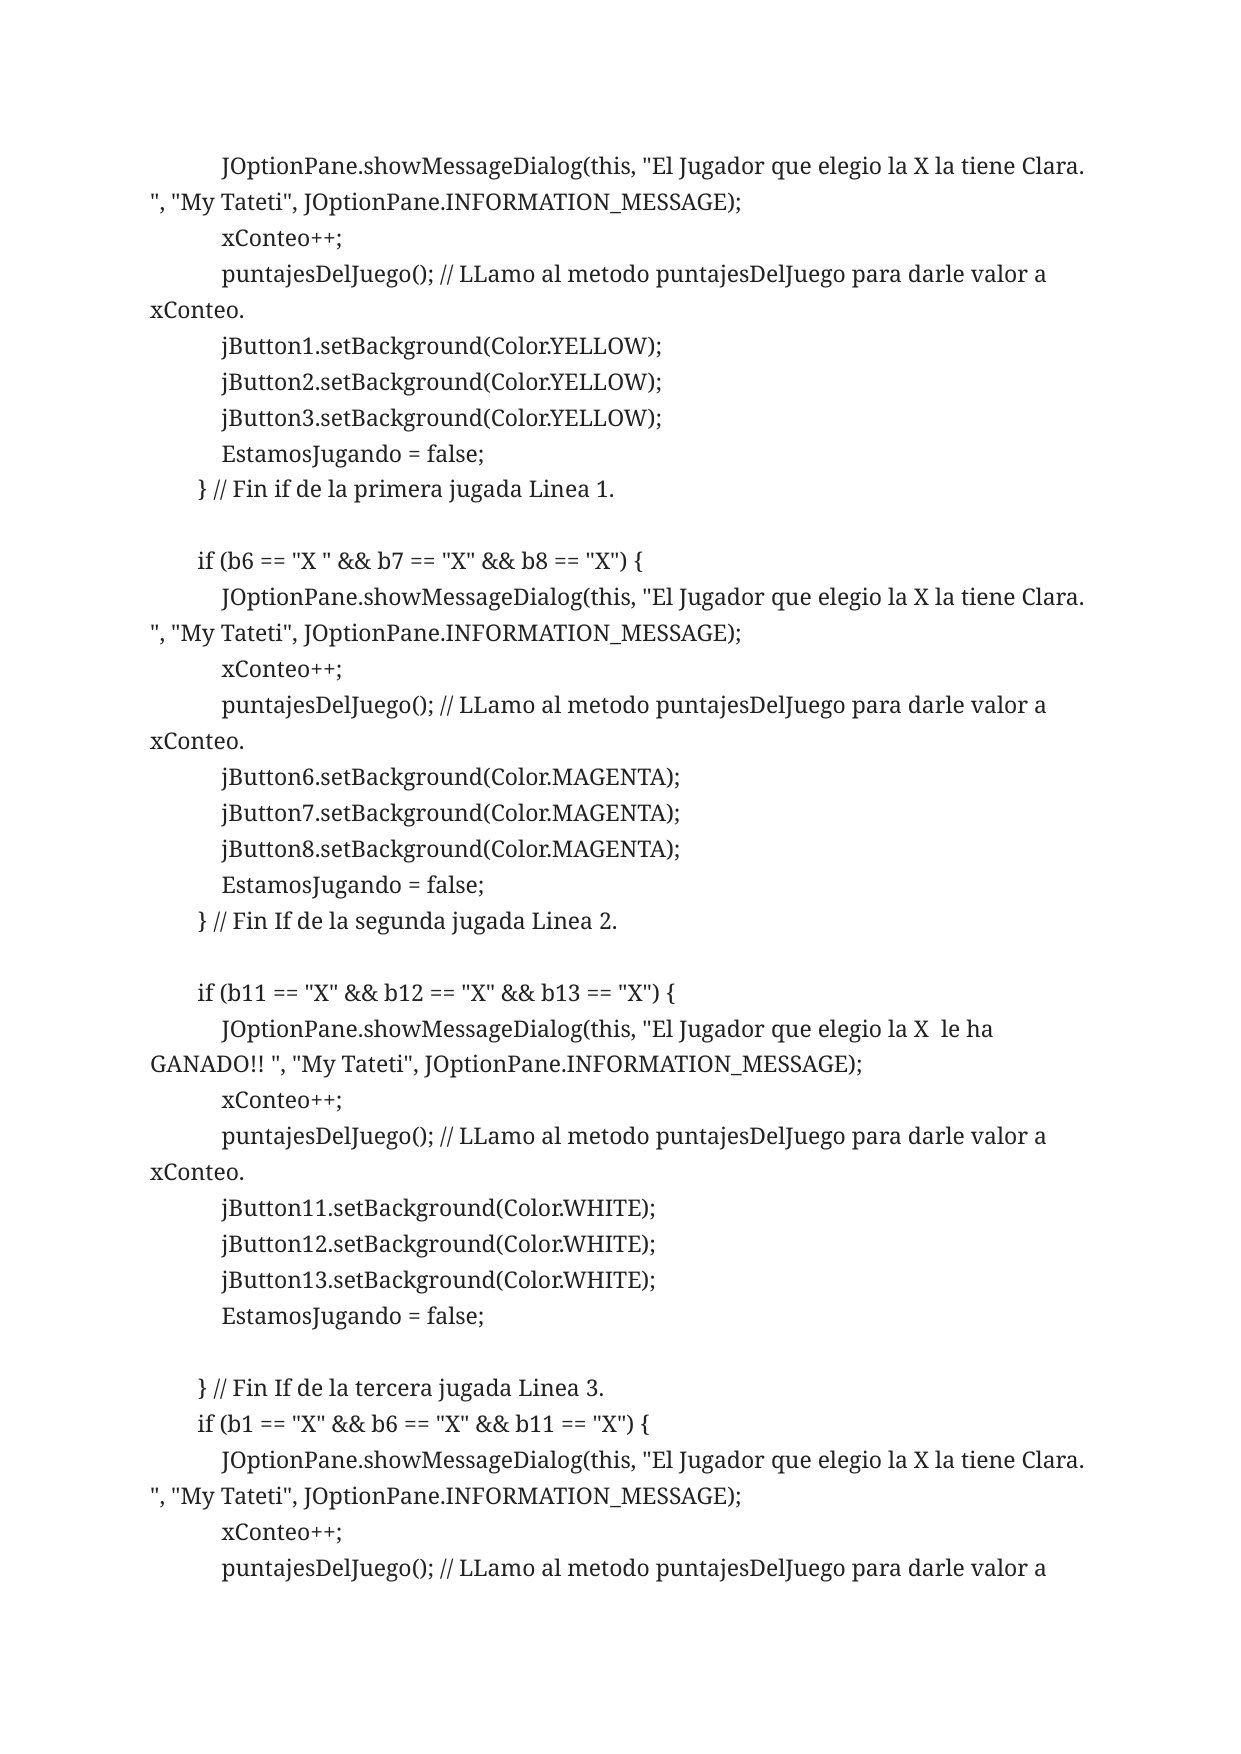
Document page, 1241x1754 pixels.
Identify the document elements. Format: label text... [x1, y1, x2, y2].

text JOptionPane.showMessageDialog(this, "El Jugador que elegio la X la tiene Clara. ", "My Tateti", JOptionPane.INFORMATION_MESSAGE); [150, 150, 1090, 217]
text if (b6 == "X " && b7 == "X" && b8 == "X") { [150, 545, 1090, 577]
text if (b1 == "X" && b6 == "X" && b11 == "X") { [150, 1408, 1090, 1439]
text jButton13.setBackground(Color.WHITE); [150, 1264, 1090, 1295]
text jButton8.setBackground(Color.MAGENTA); [150, 833, 1090, 864]
text EstamosJugando = false; [150, 1300, 1090, 1331]
text jButton12.setBackground(Color.WHITE); [150, 1228, 1090, 1259]
text EstamosJugando = false; [150, 869, 1090, 900]
text } // Fin If de la tercera jugada Linea 3. [150, 1372, 1090, 1403]
text } // Fin if de la primera jugada Linea 1. [150, 473, 1090, 505]
text xConteo++; [150, 653, 1090, 684]
text JOptionPane.showMessageDialog(this, "El Jugador que elegio la X le ha GANADO!! ", "My Tateti", JOptionPane.INFORMATION_MESSAGE); [150, 1012, 1090, 1080]
text puntajesDelJuego(); // LLamo al metodo puntajesDelJuego para darle valor a [150, 1552, 1090, 1583]
text JOptionPane.showMessageDialog(this, "El Jugador que elegio la X la tiene Clara. ", "My Tateti", JOptionPane.INFORMATION_MESSAGE); [150, 1444, 1090, 1511]
text puntajesDelJuego(); // LLamo al metodo puntajesDelJuego para darle valor a xConteo. [150, 1120, 1090, 1187]
text xConteo++; [150, 1084, 1090, 1116]
text xConteo++; [150, 1516, 1090, 1547]
text xConteo++; [150, 222, 1090, 253]
text jButton2.setBackground(Color.YELLOW); [150, 366, 1090, 397]
text } // Fin If de la segunda jugada Linea 2. [150, 905, 1090, 936]
text jButton1.setBackground(Color.YELLOW); [150, 330, 1090, 361]
text jButton6.setBackground(Color.MAGENTA); [150, 761, 1090, 792]
text jButton3.setBackground(Color.YELLOW); [150, 402, 1090, 433]
text jButton11.setBackground(Color.WHITE); [150, 1192, 1090, 1223]
text JOptionPane.showMessageDialog(this, "El Jugador que elegio la X la tiene Clara. ", "My Tateti", JOptionPane.INFORMATION_MESSAGE); [150, 581, 1090, 648]
text jButton7.setBackground(Color.MAGENTA); [150, 797, 1090, 828]
text puntajesDelJuego(); // LLamo al metodo puntajesDelJuego para darle valor a xConteo. [150, 689, 1090, 756]
text puntajesDelJuego(); // LLamo al metodo puntajesDelJuego para darle valor a xConteo. [150, 258, 1090, 325]
text if (b11 == "X" && b12 == "X" && b13 == "X") { [150, 977, 1090, 1008]
text EstamosJugando = false; [150, 437, 1090, 469]
